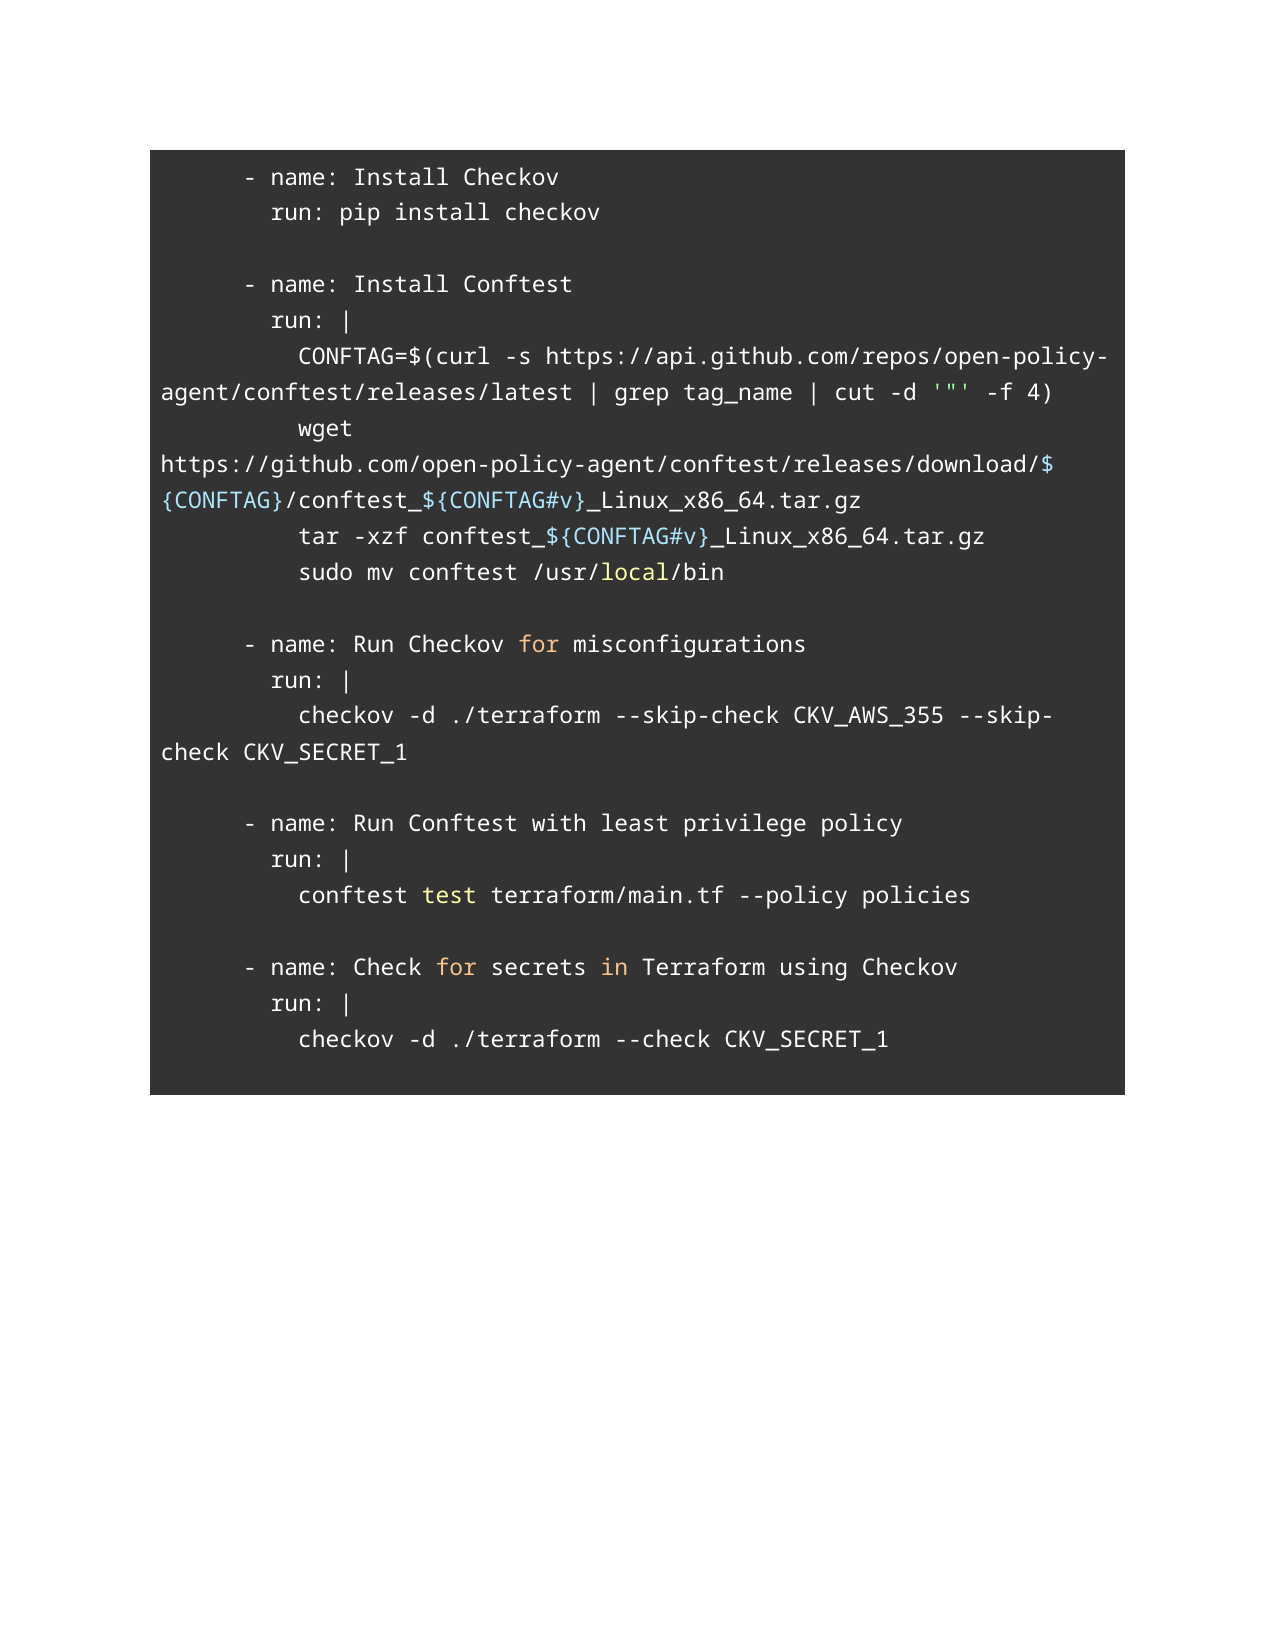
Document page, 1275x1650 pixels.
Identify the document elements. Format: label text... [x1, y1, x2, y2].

table_header - name: Install Checkov run: pip install checkov - name: Install Conftest run: | CONFTAG=$(curl -s https://api.github.com/repos/open-policy-agent/conftest/releases/latest | grep tag_name | cut -d '"' -f 4) wget https://github.com/open-policy-agent/conftest/releases/download/${CONFTAG}/conftest_${CONFTAG#v}_Linux_x86_64.tar.gz tar -xzf conftest_${CONFTAG#v}_Linux_x86_64.tar.gz sudo mv conftest /usr/local/bin - name: Run Checkov for misconfigurations run: | checkov -d ./terraform --skip-check CKV_AWS_355 --skip-check CKV_SECRET_1 - name: Run Conftest with least privilege policy run: | conftest test terraform/main.tf --policy policies - name: Check for secrets in Terraform using Checkov run: | checkov -d ./terraform --check CKV_SECRET_1 [150, 150, 1125, 1095]
